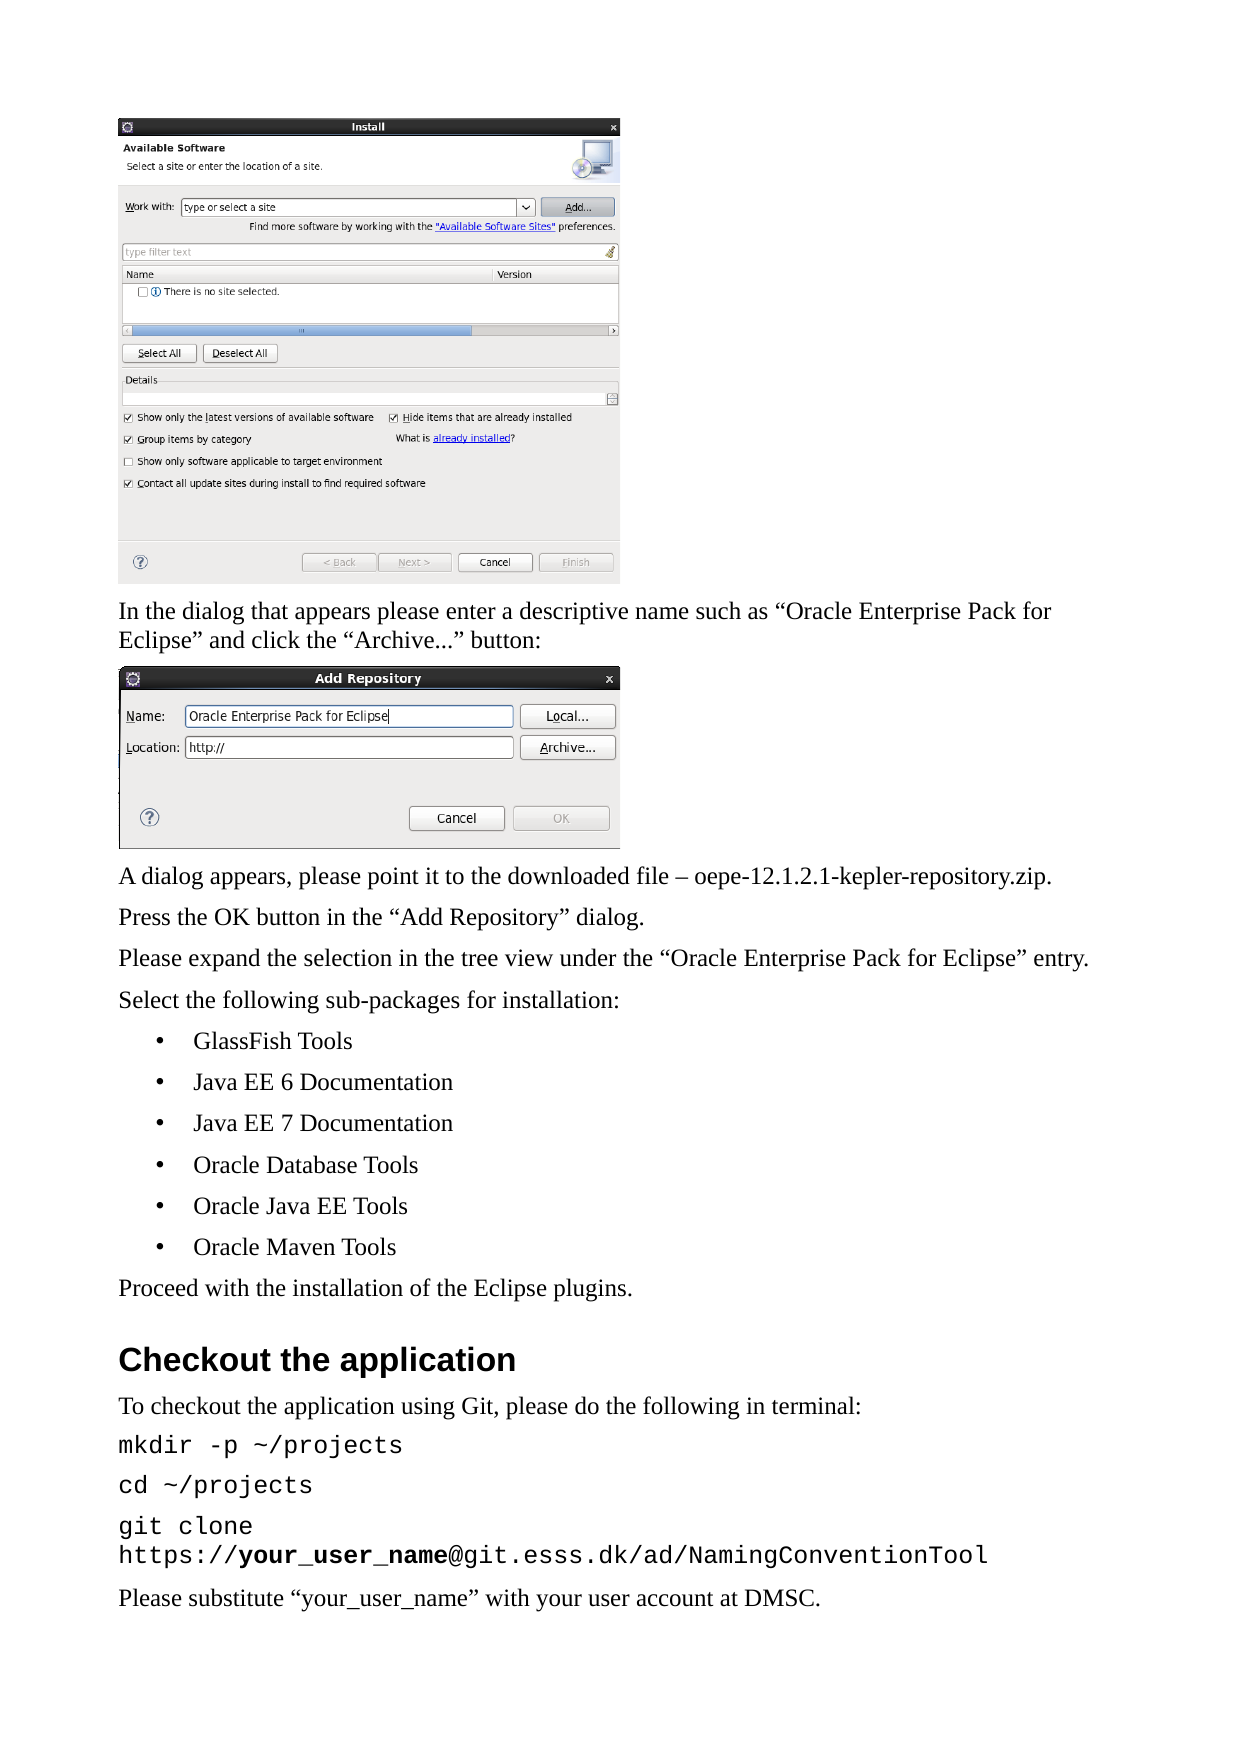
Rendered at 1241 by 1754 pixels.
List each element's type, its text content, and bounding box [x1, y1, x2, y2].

list Oracle Database Tools [156, 1150, 1122, 1178]
text In the dialog that appears please enter a descriptive name such as “Oracle Enterprise Pack for Eclipse” and click the “Archive...” button: [118, 596, 1122, 653]
text Please expand the selection in the tree view under the “Oracle Enterprise Pack for Eclipse” entry. [118, 943, 1122, 972]
text Please substitute “your_user_name” with your user account at DMSC. [118, 1583, 1122, 1612]
picture [118, 666, 621, 849]
text Select the following sub-packages for installation: [118, 985, 1122, 1013]
list Java EE 7 Documentation [156, 1108, 1122, 1137]
text mkdir -p ~/projects [118, 1432, 1122, 1461]
text Proceed with the installation of the Eclipse plugins. [118, 1273, 1122, 1302]
list Oracle Maven Tools [156, 1232, 1122, 1261]
text A dialog appears, please point it to the downloaded file – oepe-12.1.2.1-kepler-repository.zip. [118, 861, 1122, 890]
text Press the OK button in the “Add Repository” dialog. [118, 902, 1122, 931]
list Oracle Java EE Tools [156, 1191, 1122, 1220]
subtitle Checkout the application [118, 1340, 1122, 1378]
picture [118, 118, 621, 584]
list Java EE 6 Documentation [156, 1067, 1122, 1096]
text git clone https://your_user_name@git.esss.dk/ad/NamingConventionTool [118, 1514, 1122, 1571]
text To checkout the application using Git, please do the following in terminal: [118, 1391, 1122, 1420]
text cd ~/projects [118, 1473, 1122, 1501]
list GlassFish Tools [156, 1026, 1122, 1055]
